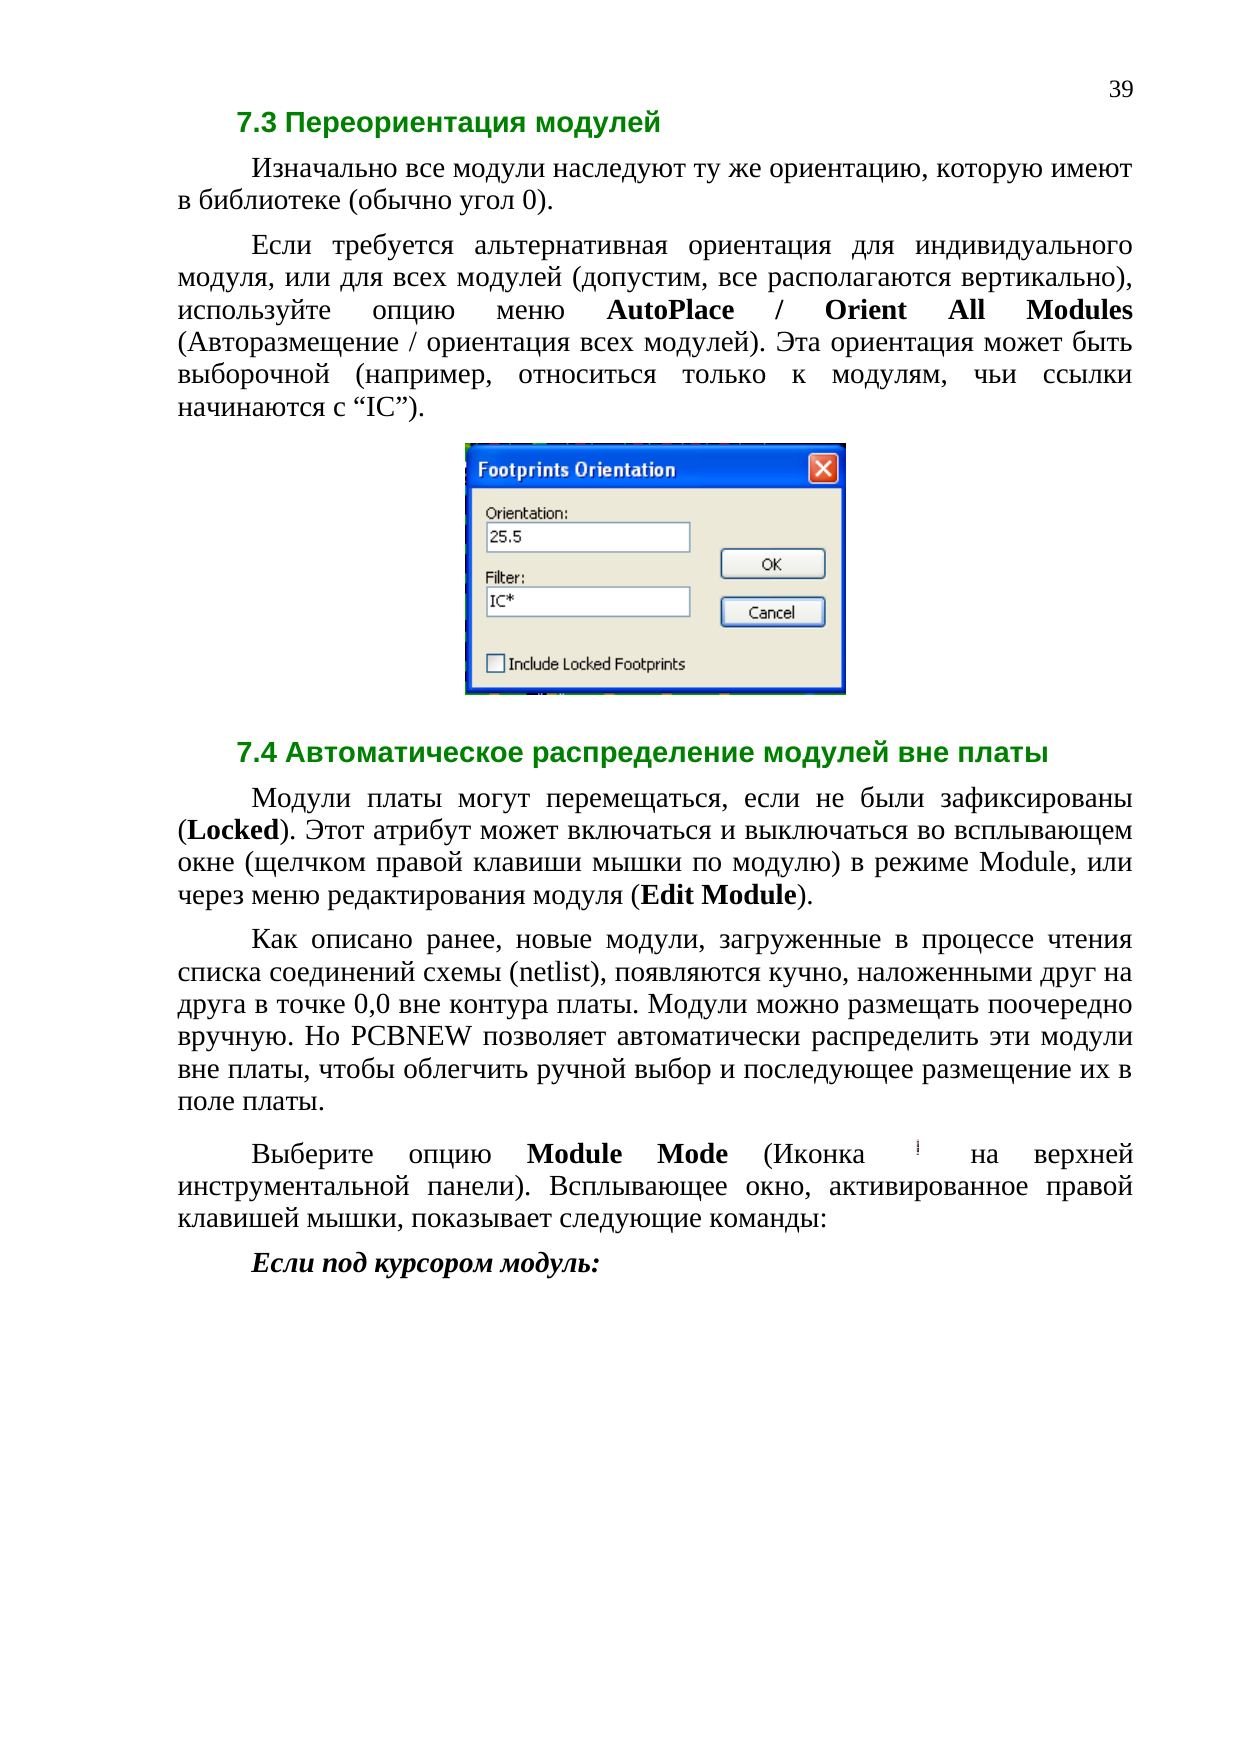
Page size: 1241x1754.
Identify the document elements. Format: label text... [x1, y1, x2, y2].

text Если под курсором модуль: [177, 1247, 1134, 1279]
subtitle 7.3 Переориентация модулей [236, 106, 1134, 139]
text Выберите опцию Module Mode (Иконка на верхней инструментальной панели). Всплывающее окно, активированное правой клавишей мышки, показывает следующие команды: [177, 1129, 1134, 1234]
text Как описано ранее, новые модули, загруженные в процессе чтения списка соединений схемы (netlist), появляются кучно, наложенными друг на друга в точке 0,0 вне контура платы. Модули можно размещать поочередно вручную. Но PCBNEW позволяет автоматически распределить эти модули вне платы, чтобы облегчить ручной выбор и последующее размещение их в поле платы. [177, 923, 1134, 1117]
subtitle 7.4 Автоматическое распределение модулей вне платы [236, 736, 1134, 769]
text Если требуется альтернативная ориентация для индивидуального модуля, или для всех модулей (допустим, все располагаются вертикально), используйте опцию меню AutoPlace / Orient All Modules (Авторазмещение / ориентация всех модулей). Эта ориентация может быть выборочной (например, относиться только к модулям, чьи ссылки начинаются с “IC”). [177, 228, 1134, 422]
picture [465, 443, 846, 695]
text Изначально все модули наследуют ту же ориентацию, которую имеют в библиотеке (обычно угол 0). [177, 151, 1134, 216]
text Модули платы могут перемещаться, если не были зафиксированы (Locked). Этот атрибут может включаться и выключаться во всплывающем окне (щелчком правой клавиши мышки по модулю) в режиме Module, или через меню редактирования модуля (Edit Module). [177, 781, 1134, 910]
